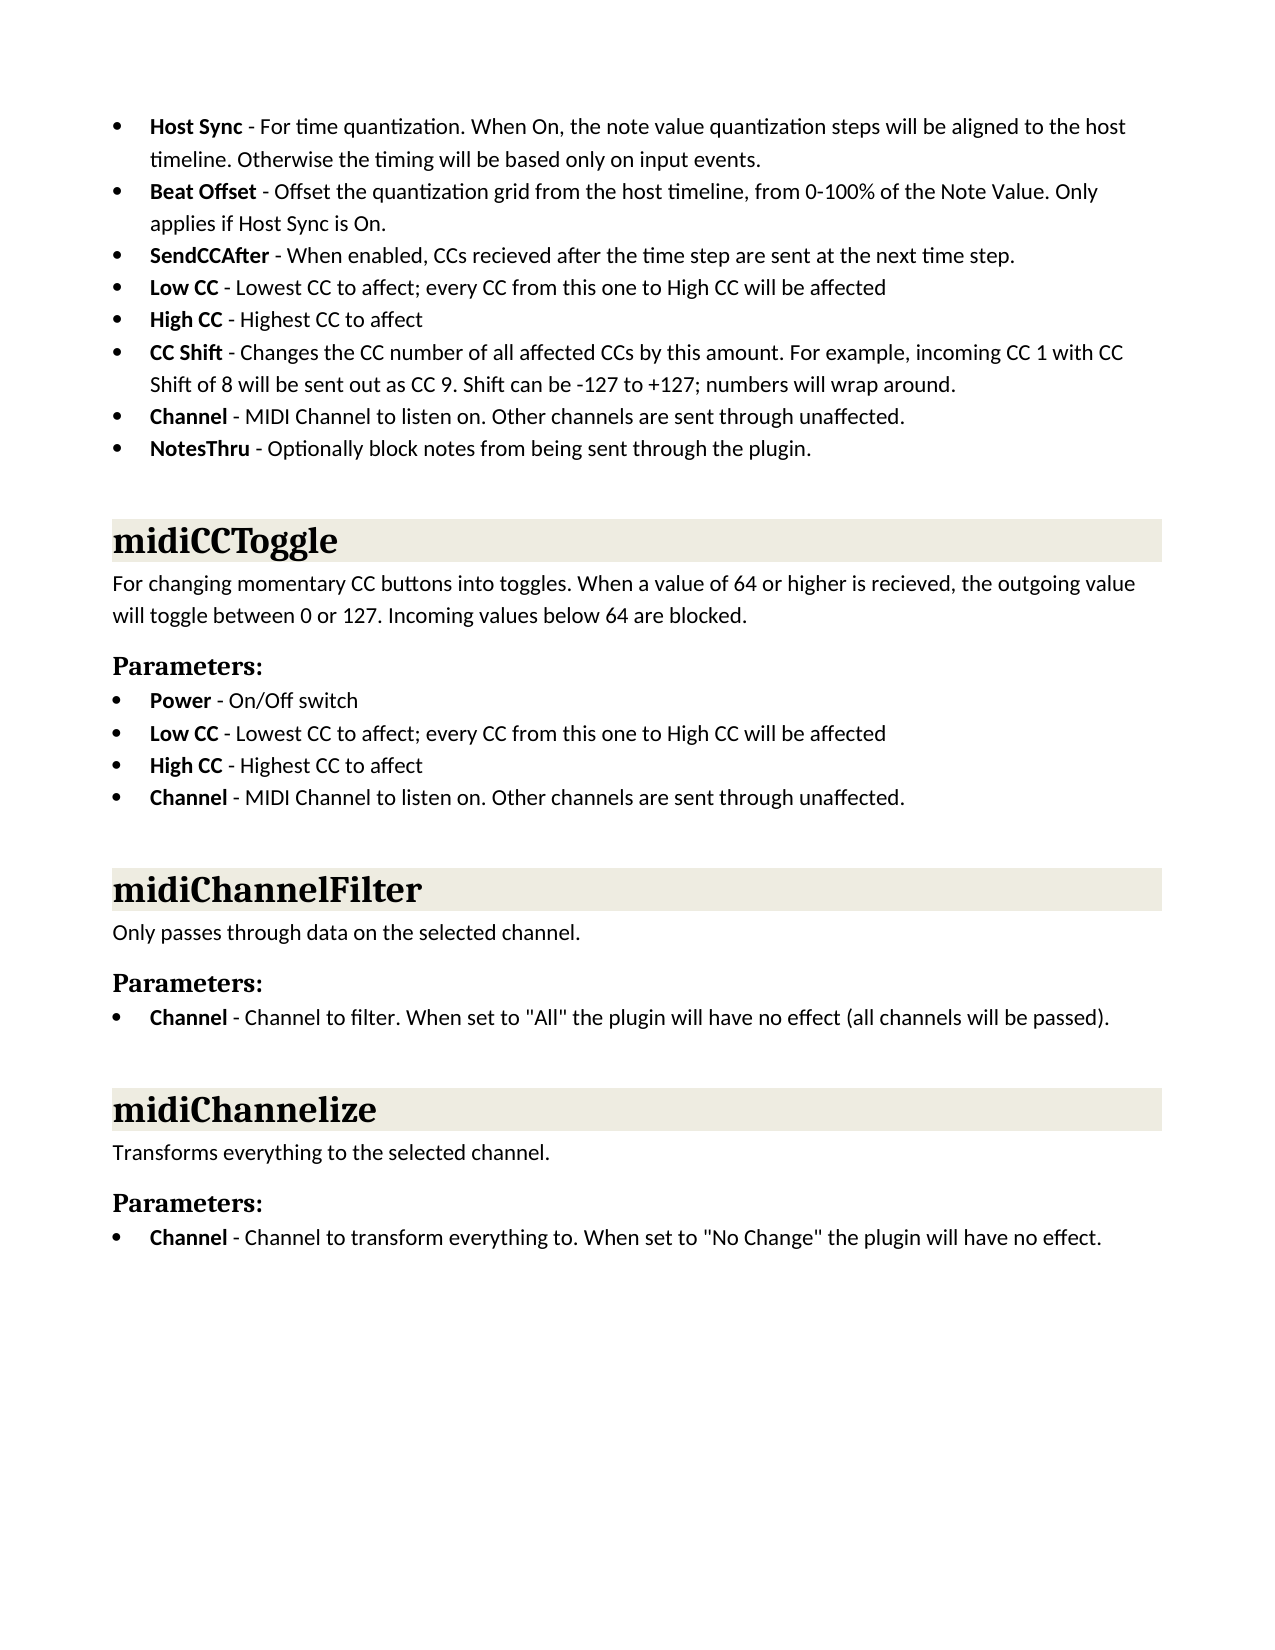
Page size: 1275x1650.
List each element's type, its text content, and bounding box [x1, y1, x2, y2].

list Host Sync - For time quantization. When On, the note value quantization steps will be aligned to the host timeline. Otherwise the timing will be based only on input events. [113, 112, 1162, 173]
list SendCCAfter - When enabled, CCs recieved after the time step are sent at the next time step. [113, 241, 1162, 269]
list Low CC - Lowest CC to affect; every CC from this one to High CC will be affected [112, 719, 1162, 747]
list Power - On/Off switch [112, 687, 1162, 715]
subtitle midiChannelFilter [112, 868, 1162, 911]
list Channel - Channel to transform everything to. When set to "No Change" the plugin will have no effect. [112, 1223, 1162, 1251]
list Channel - MIDI Channel to listen on. Other channels are sent through unaffected. [113, 402, 1162, 430]
list Low CC - Lowest CC to affect; every CC from this one to High CC will be affected [113, 273, 1162, 301]
subtitle Parameters: [112, 1188, 1162, 1219]
list Beat Offset - Offset the quantization grid from the host timeline, from 0-100% of the Note Value. Only applies if Host Sync is On. [113, 177, 1162, 237]
list CC Shift - Changes the CC number of all affected CCs by this amount. For example, incoming CC 1 with CC Shift of 8 will be sent out as CC 9. Shift can be -127 to +127; numbers will wrap around. [113, 338, 1162, 398]
list NotesThru - Optionally block notes from being sent through the plugin. [113, 434, 1162, 462]
subtitle midiChannelize [112, 1088, 1162, 1131]
list Channel - Channel to filter. When set to "All" the plugin will have no effect (all channels will be passed). [112, 1003, 1162, 1031]
subtitle Parameters: [112, 968, 1162, 999]
text For changing momentary CC buttons into toggles. When a value of 64 or higher is recieved, the outgoing value will toggle between 0 or 127. Incoming values below 64 are blocked. [112, 569, 1162, 629]
list High CC - Highest CC to affect [113, 306, 1162, 334]
text Transforms everything to the selected channel. [112, 1138, 1162, 1166]
list Channel - MIDI Channel to listen on. Other channels are sent through unaffected. [112, 783, 1162, 811]
subtitle Parameters: [112, 651, 1162, 682]
list High CC - Highest CC to affect [112, 751, 1162, 779]
text Only passes through data on the selected channel. [112, 918, 1162, 946]
subtitle midiCCToggle [112, 519, 1162, 562]
